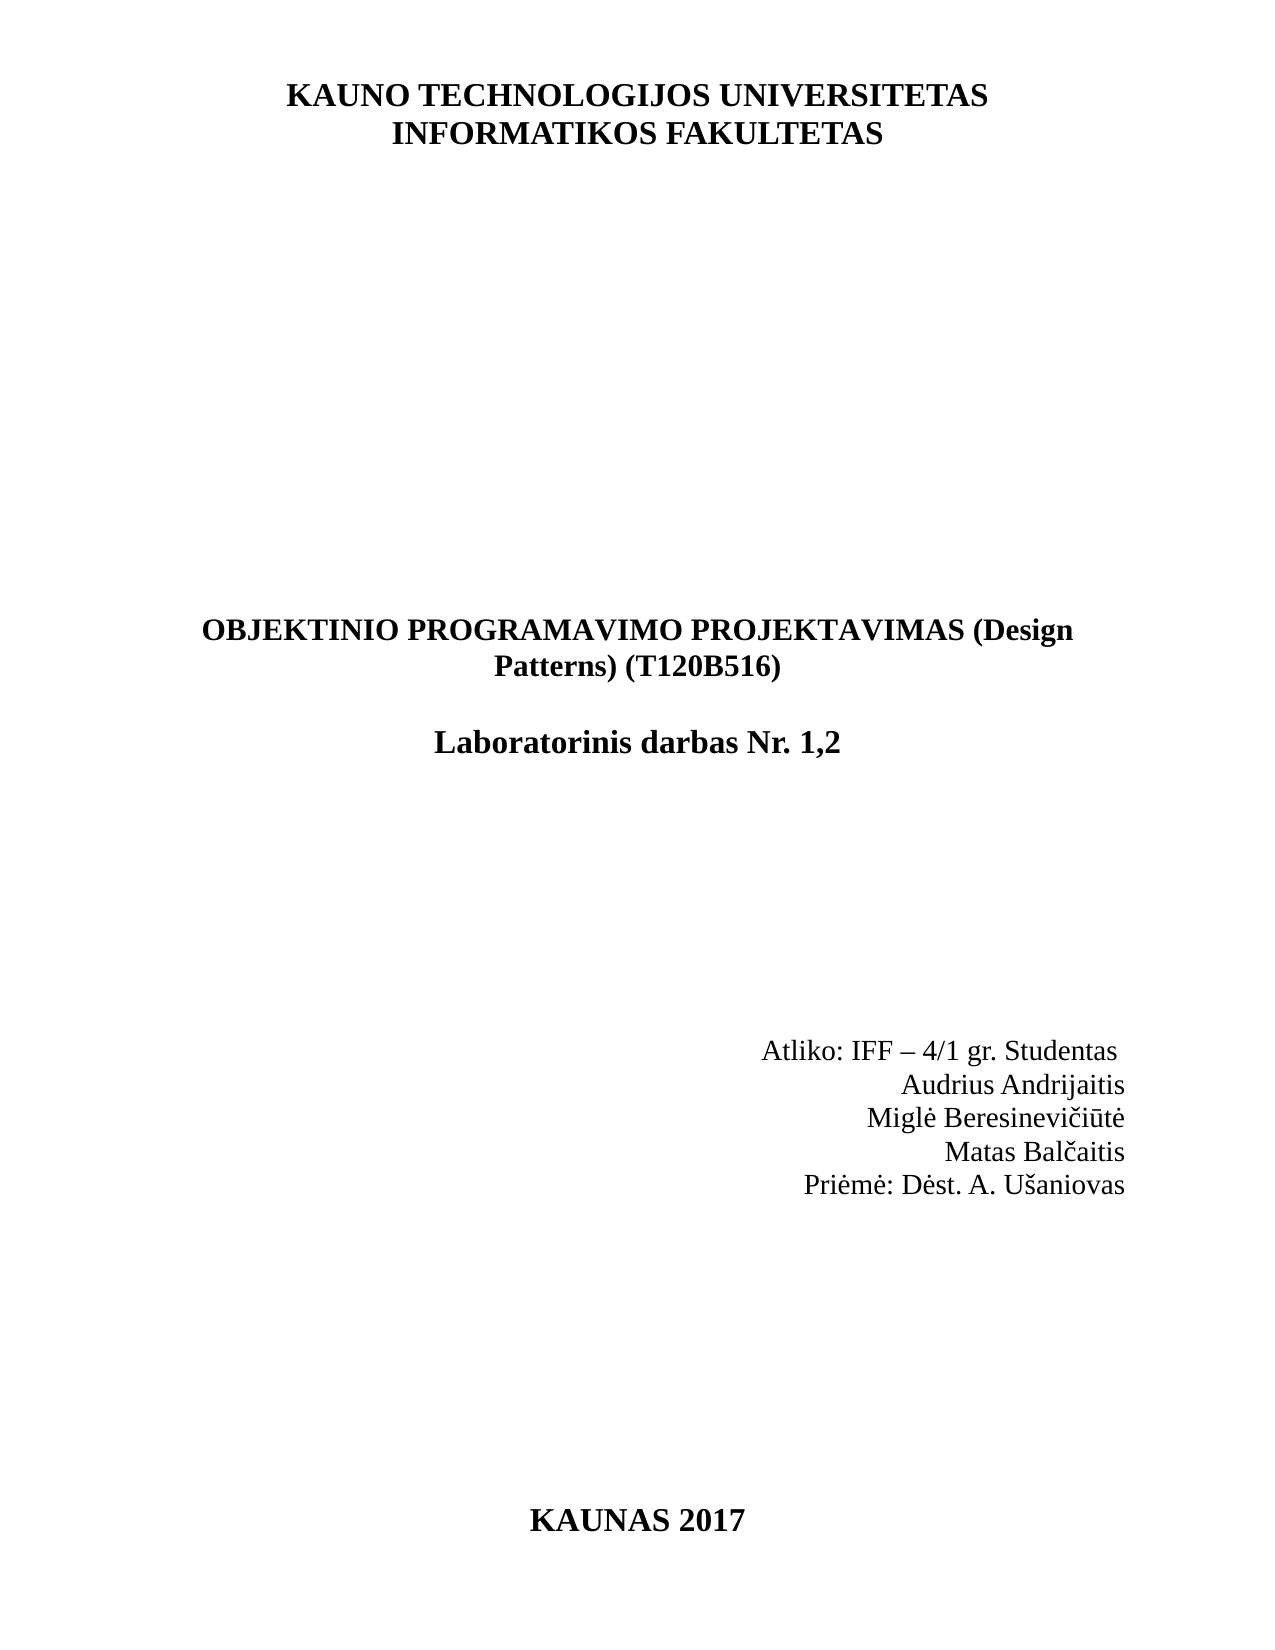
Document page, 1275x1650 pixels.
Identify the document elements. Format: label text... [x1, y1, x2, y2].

text Atliko: IFF – 4/1 gr. Studentas [150, 1033, 1125, 1067]
text Priėmė: Dėst. A. Ušaniovas [150, 1167, 1125, 1201]
text OBJEKTINIO PROGRAMAVIMO PROJEKTAVIMAS (Design Patterns) (T120B516) [150, 612, 1125, 683]
text Audrius Andrijaitis [150, 1067, 1125, 1100]
text Miglė Beresinevičiūtė [150, 1100, 1125, 1134]
text Matas Balčaitis [150, 1134, 1125, 1167]
text Laboratorinis darbas Nr. 1,2 [150, 722, 1125, 760]
text KAUNO TECHNOLOGIJOS UNIVERSITETAS [150, 75, 1125, 113]
text INFORMATIKOS FAKULTETAS [150, 113, 1125, 152]
